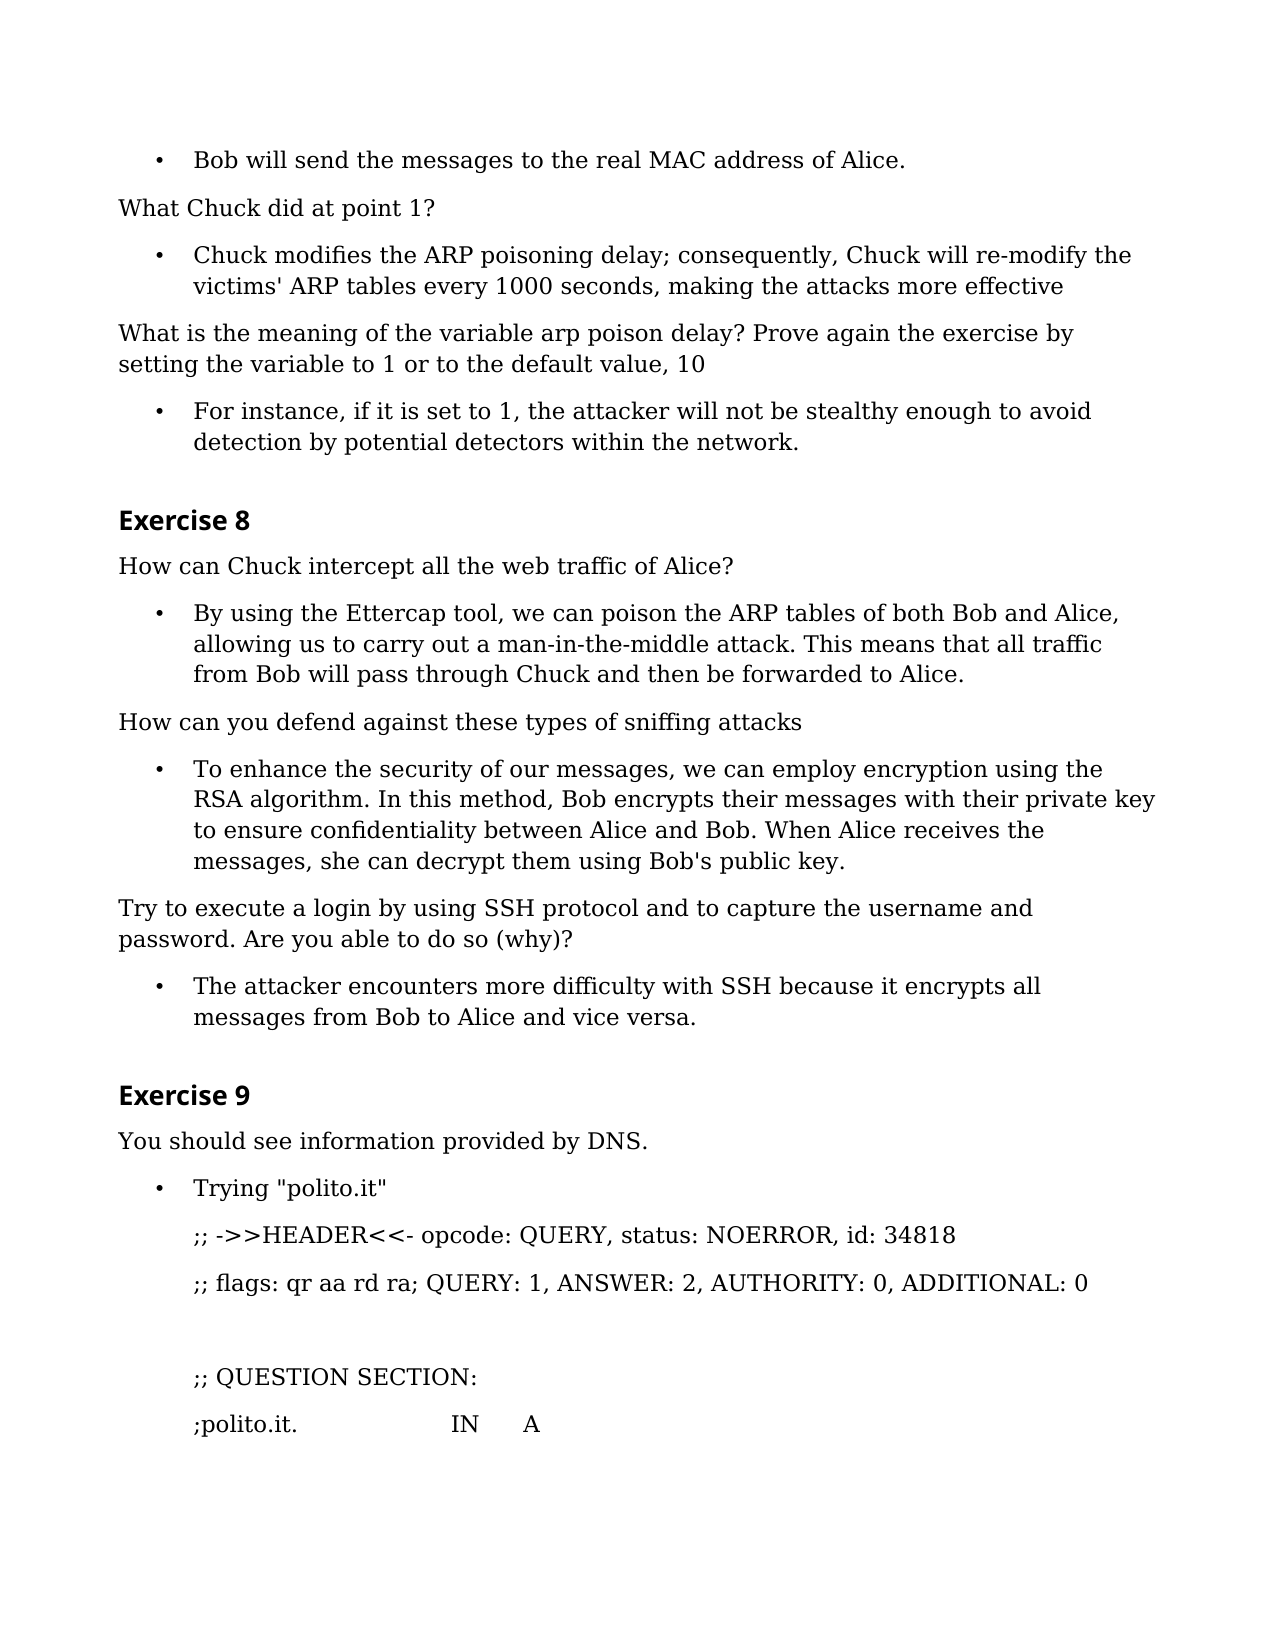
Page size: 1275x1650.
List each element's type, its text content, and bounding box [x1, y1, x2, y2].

list ;; ->>HEADER<<- opcode: QUERY, status: NOERROR, id: 34818 [156, 1222, 1157, 1249]
text How can Chuck intercept all the web traffic of Alice? [118, 553, 1157, 579]
text Try to execute a login by using SSH protocol and to capture the username and password. Are you able to do so (why)? [118, 895, 1157, 952]
text How can you defend against these types of sniffing attacks [118, 709, 1157, 735]
list ;polito.it. IN A [156, 1412, 1157, 1438]
text You should see information provided by DNS. [118, 1128, 1157, 1154]
subtitle Exercise 9 [118, 1076, 1157, 1113]
text What is the meaning of the variable arp poison delay? Prove again the exercise by setting the variable to 1 or to the default value, 10 [118, 320, 1157, 377]
list Trying "polito.it" [156, 1175, 1157, 1202]
list To enhance the security of our messages, we can employ encryption using the RSA algorithm. In this method, Bob encrypts their messages with their private key to ensure confidentiality between Alice and Bob. When Alice receives the messages, she can decrypt them using Bob's public key. [156, 756, 1157, 874]
list By using the Ettercap tool, we can poison the ARP tables of both Bob and Alice, allowing us to carry out a man-in-the-middle attack. This means that all traffic from Bob will pass through Chuck and then be forwarded to Alice. [156, 600, 1157, 688]
subtitle Exercise 8 [118, 501, 1157, 538]
list ;; QUESTION SECTION: [156, 1364, 1157, 1391]
list Bob will send the messages to the real MAC address of Alice. [156, 148, 1157, 174]
text What Chuck did at point 1? [118, 195, 1157, 222]
list ;; flags: qr aa rd ra; QUERY: 1, ANSWER: 2, AUTHORITY: 0, ADDITIONAL: 0 [156, 1270, 1157, 1296]
list For instance, if it is set to 1, the attacker will not be stealthy enough to avoid detection by potential detectors within the network. [156, 398, 1157, 455]
list The attacker encounters more difficulty with SSH because it encrypts all messages from Bob to Alice and vice versa. [156, 973, 1157, 1030]
list Chuck modifies the ARP poisoning delay; consequently, Chuck will re-modify the victims' ARP tables every 1000 seconds, making the attacks more effective [156, 242, 1157, 299]
